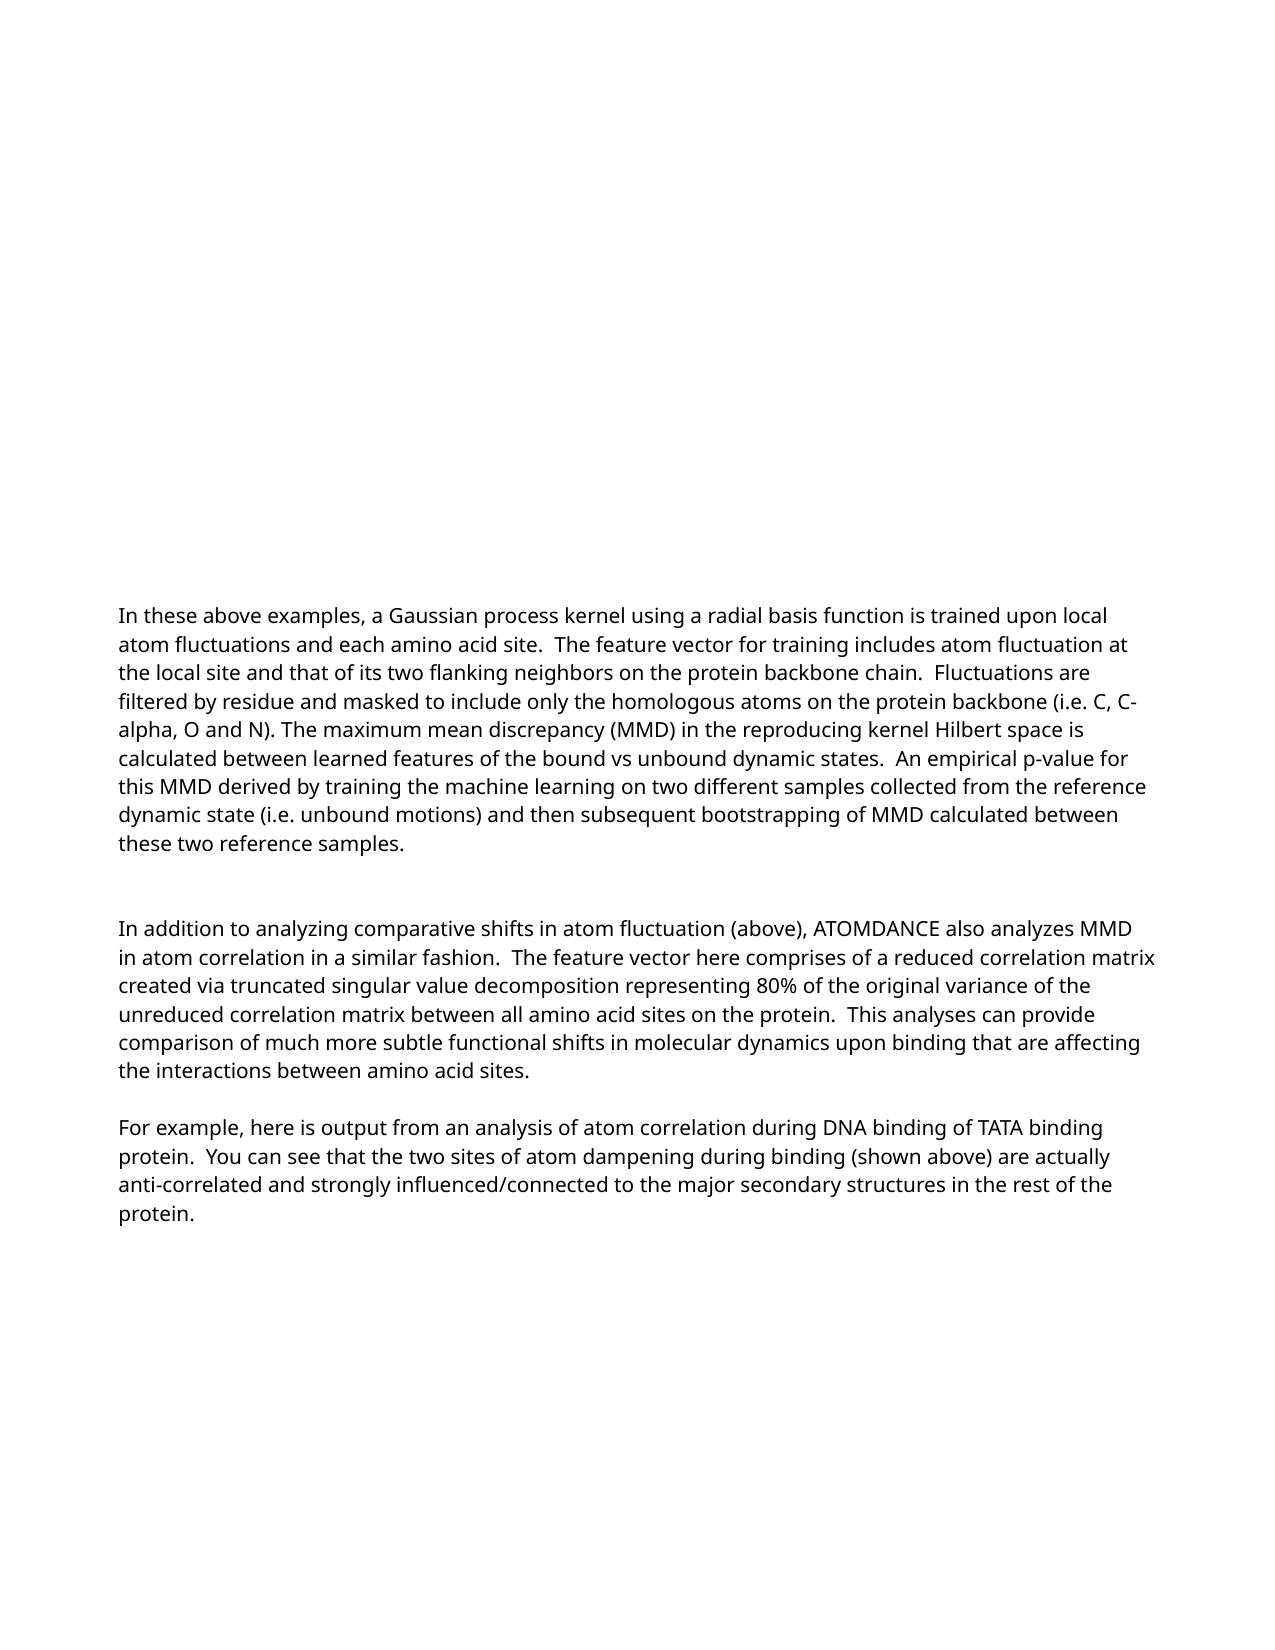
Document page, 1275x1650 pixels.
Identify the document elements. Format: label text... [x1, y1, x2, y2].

text For example, here is output from an analysis of atom correlation during DNA binding of TATA binding protein. You can see that the two sites of atom dampening during binding (shown above) are actually anti-correlated and strongly influenced/connected to the major secondary structures in the rest of the protein. [118, 1113, 1157, 1227]
text In these above examples, a Gaussian process kernel using a radial basis function is trained upon local atom fluctuations and each amino acid site. The feature vector for training includes atom fluctuation at the local site and that of its two flanking neighbors on the protein backbone chain. Fluctuations are filtered by residue and masked to include only the homologous atoms on the protein backbone (i.e. C, C-alpha, O and N). The maximum mean discrepancy (MMD) in the reproducing kernel Hilbert space is calculated between learned features of the bound vs unbound dynamic states. An empirical p-value for this MMD derived by training the machine learning on two different samples collected from the reference dynamic state (i.e. unbound motions) and then subsequent bootstrapping of MMD calculated between these two reference samples. [118, 602, 1157, 857]
text In addition to analyzing comparative shifts in atom fluctuation (above), ATOMDANCE also analyzes MMD in atom correlation in a similar fashion. The feature vector here comprises of a reduced correlation matrix created via truncated singular value decomposition representing 80% of the original variance of the unreduced correlation matrix between all amino acid sites on the protein. This analyses can provide comparison of much more subtle functional shifts in molecular dynamics upon binding that are affecting the interactions between amino acid sites. [118, 914, 1157, 1085]
